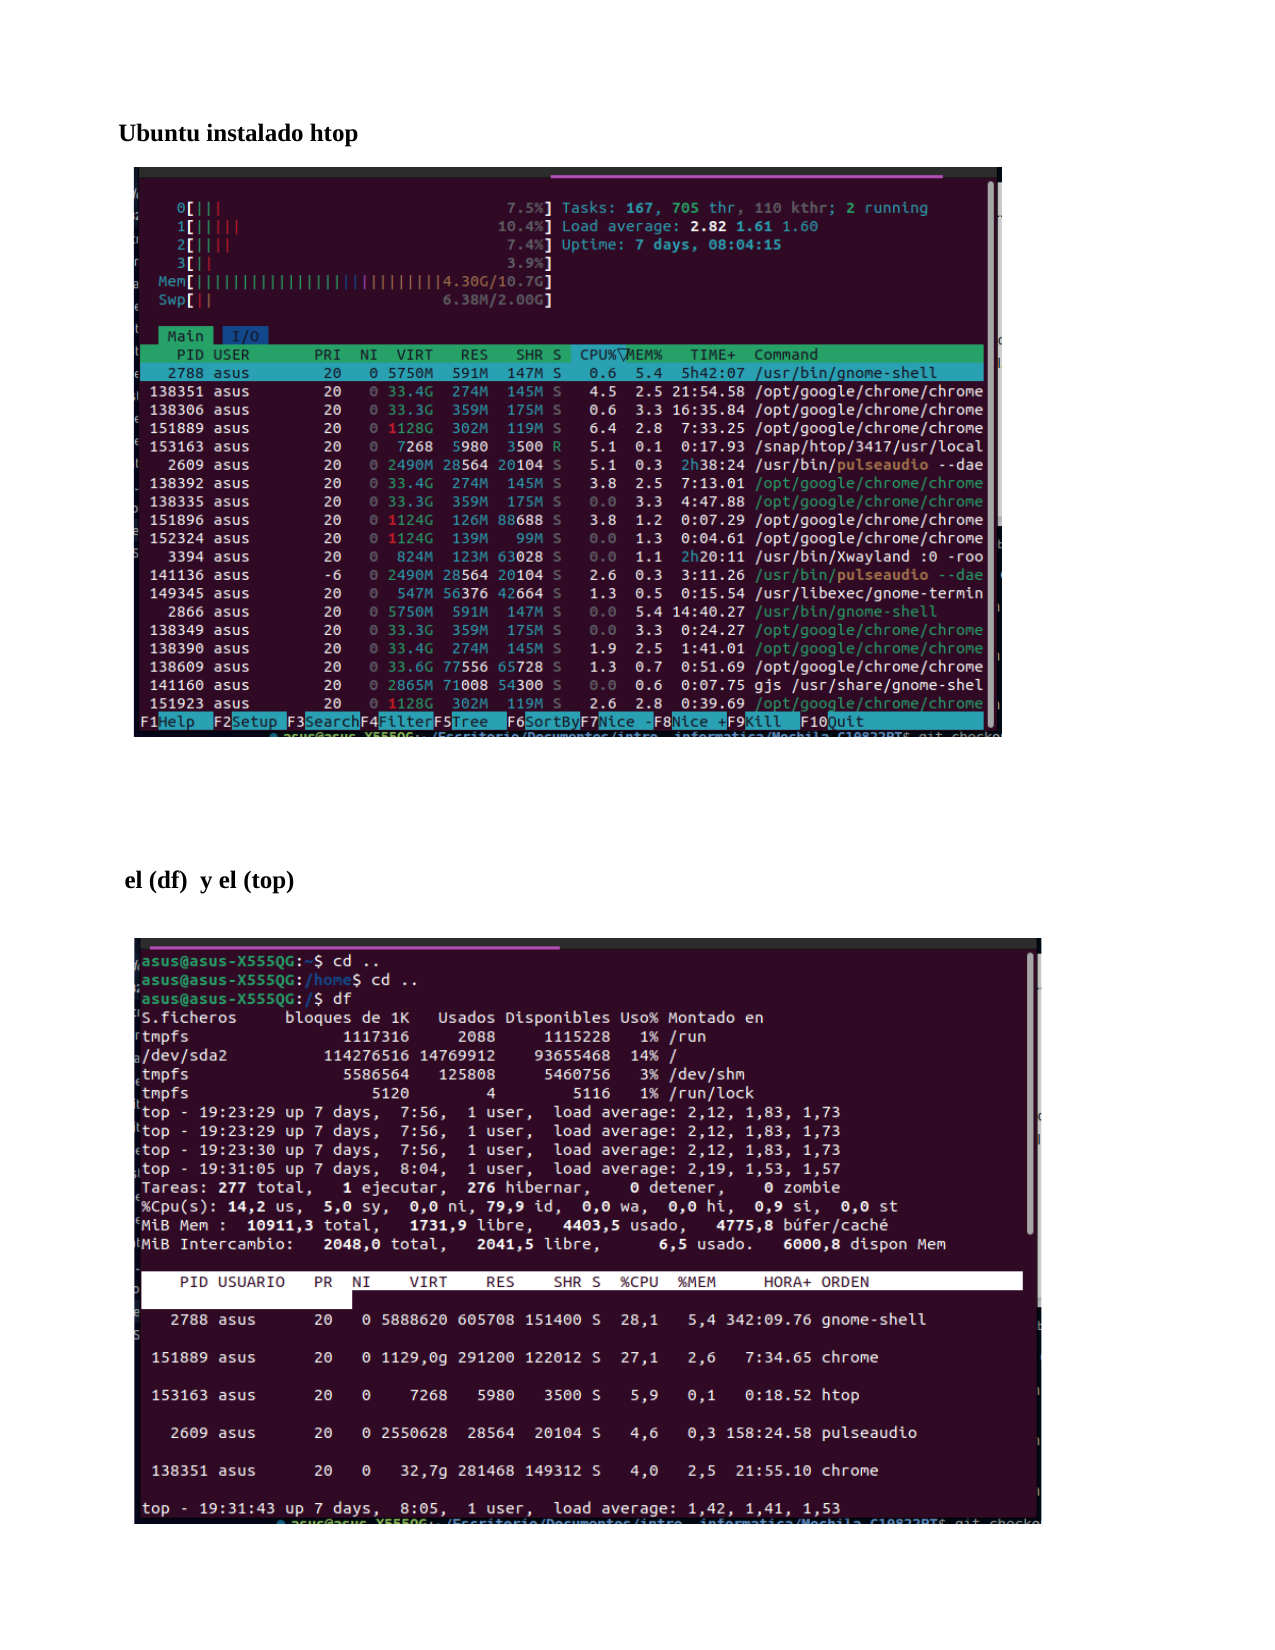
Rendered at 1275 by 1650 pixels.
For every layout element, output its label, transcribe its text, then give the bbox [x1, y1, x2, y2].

text Ubuntu instalado htop [118, 118, 1157, 147]
picture [134, 938, 1042, 1524]
text el (df) y el (top) [118, 866, 1157, 894]
picture [133, 167, 1002, 737]
